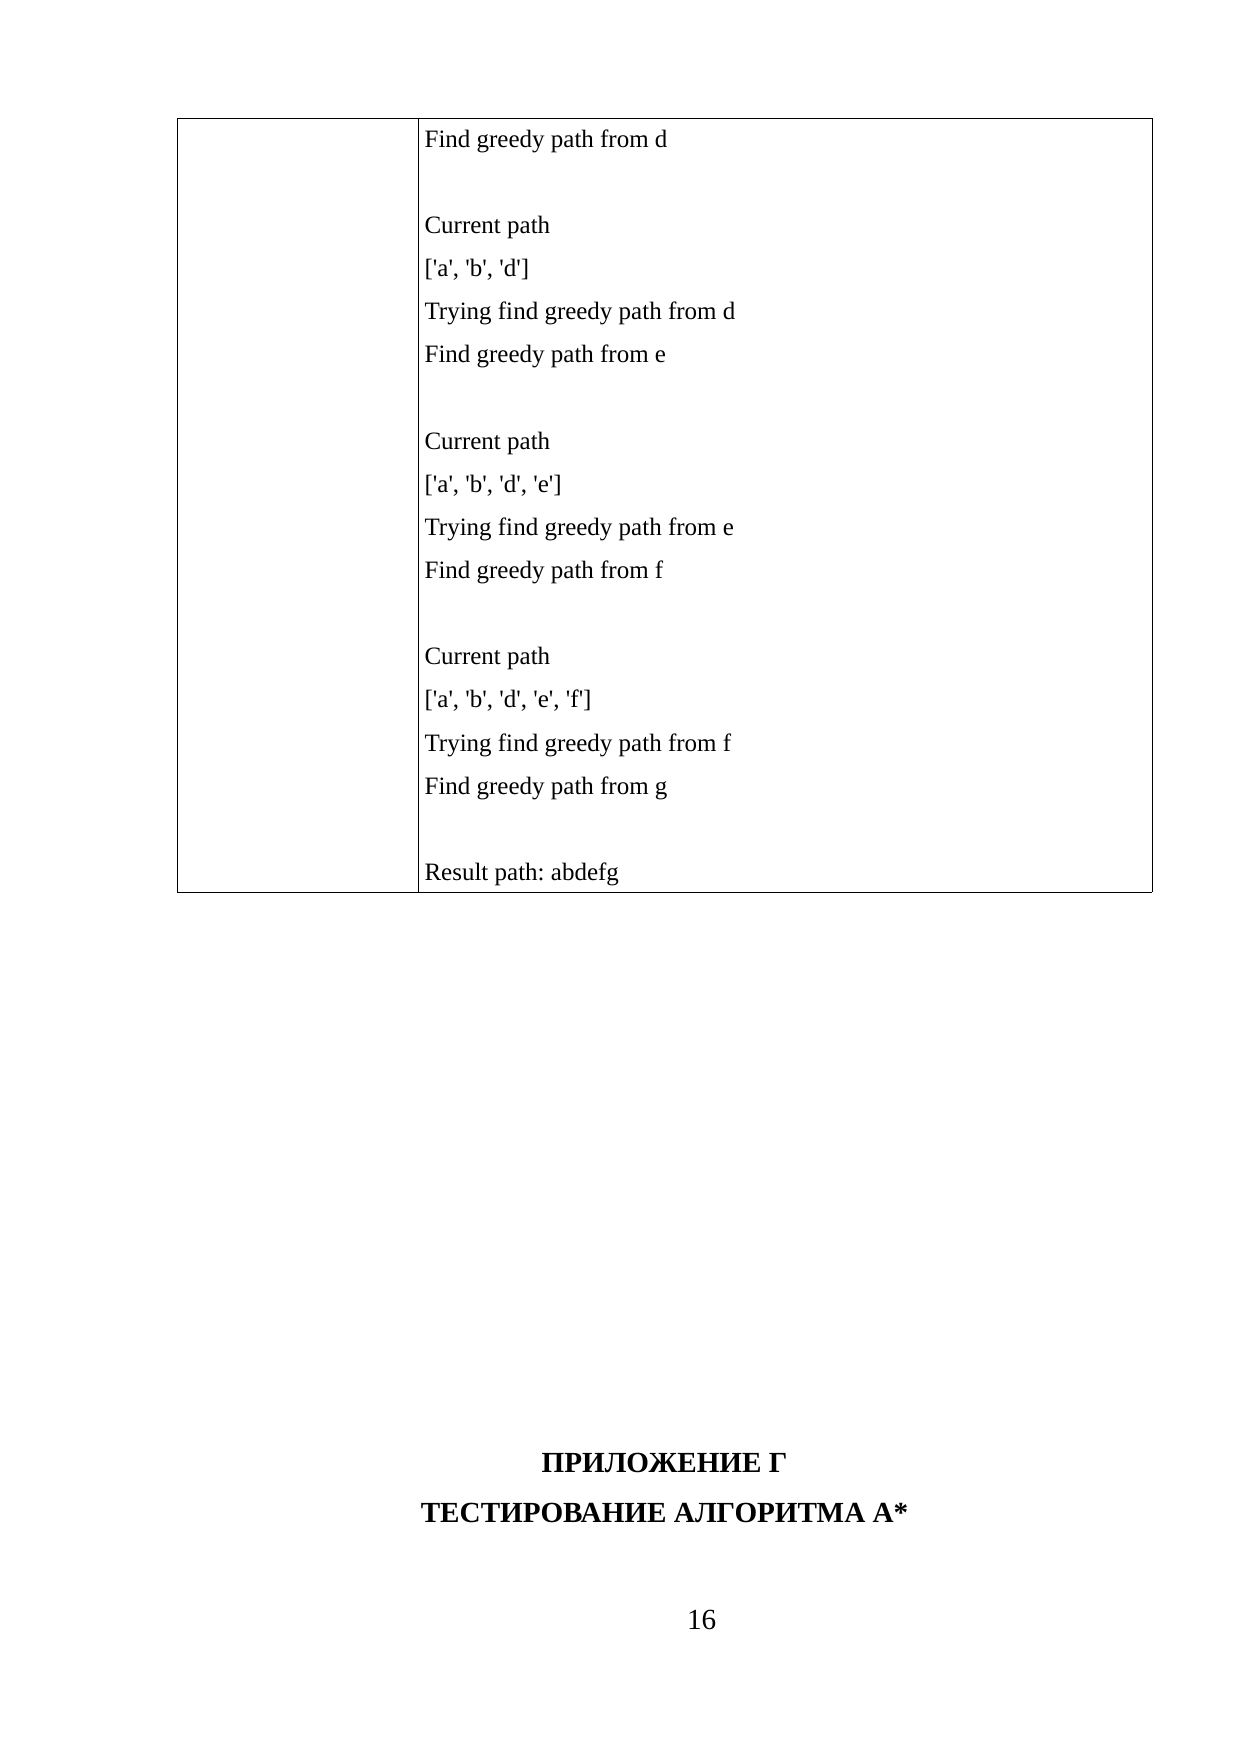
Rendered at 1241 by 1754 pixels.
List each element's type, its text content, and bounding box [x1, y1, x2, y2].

table_cell Find greedy path from d Current path ['a', 'b', 'd'] Trying find greedy path from d Find greedy path from e Current path ['a', 'b', 'd', 'e'] Trying find greedy path from e Find greedy path from f Current path ['a', 'b', 'd', 'e', 'f'] Trying find greedy path from f Find greedy path from g Result path: abdefg [419, 119, 1152, 892]
text ТЕСТИРОВАНИЕ АЛГОРИТМА А* [177, 1495, 1152, 1529]
text ПРИЛОЖЕНИЕ Г [177, 1445, 1152, 1479]
table_cell [178, 119, 418, 892]
